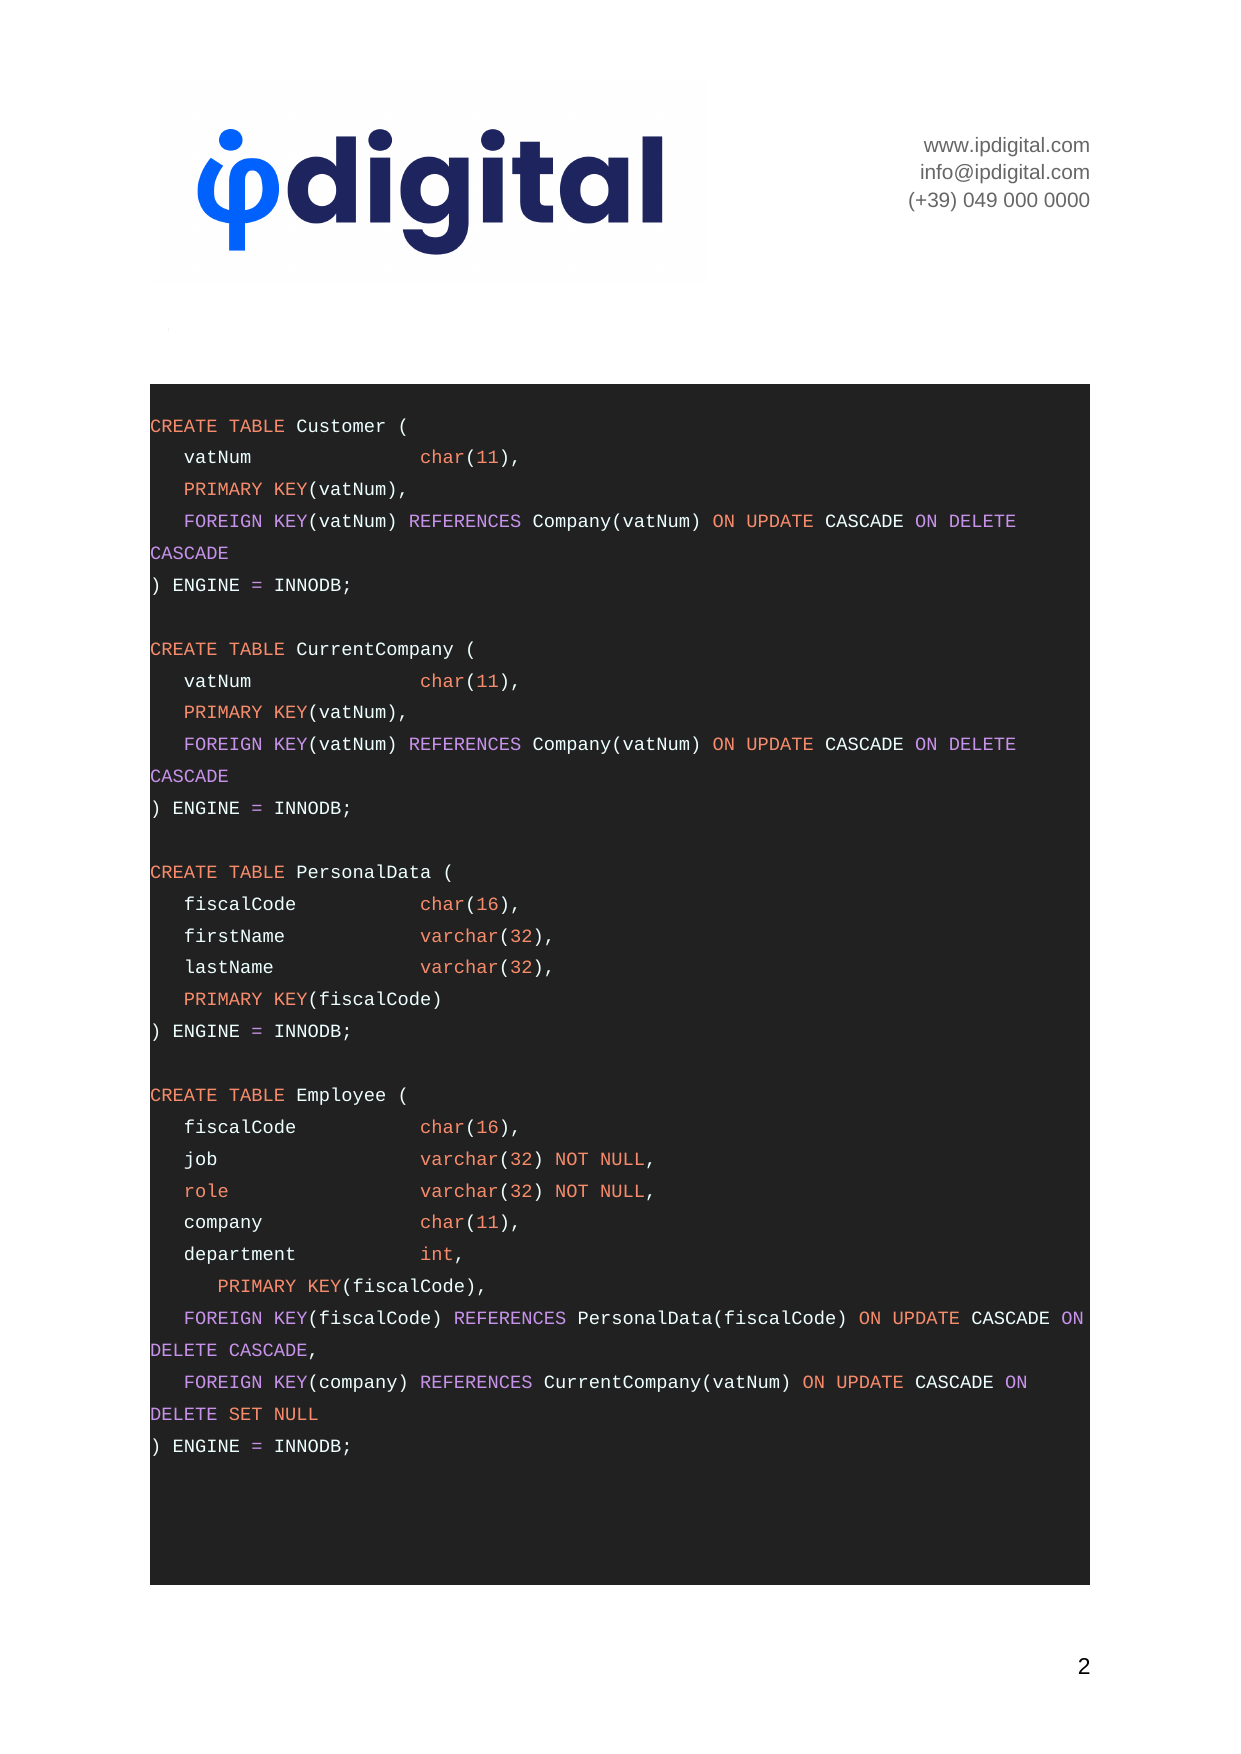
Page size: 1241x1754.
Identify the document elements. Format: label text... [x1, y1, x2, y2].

text PRIMARY KEY(fiscalCode) [150, 990, 1090, 1011]
text ) ENGINE = INNODB; [150, 1436, 1090, 1458]
text vatNum char(11), [150, 671, 1090, 693]
text CREATE TABLE Customer ( [150, 416, 1090, 438]
text ) ENGINE = INNODB; [150, 799, 1090, 820]
text FOREIGN KEY(company) REFERENCES CurrentCompany(vatNum) ON UPDATE CASCADE ON DELETE SET NULL [150, 1373, 1090, 1426]
text job varchar(32) NOT NULL, [150, 1149, 1090, 1171]
text FOREIGN KEY(vatNum) REFERENCES Company(vatNum) ON UPDATE CASCADE ON DELETE CASCADE [150, 512, 1090, 565]
text lastName varchar(32), [150, 958, 1090, 979]
text firstName varchar(32), [150, 926, 1090, 948]
text ) ENGINE = INNODB; [150, 1022, 1090, 1043]
text CREATE TABLE CurrentCompany ( [150, 639, 1090, 661]
text fiscalCode char(16), [150, 1118, 1090, 1139]
text FOREIGN KEY(vatNum) REFERENCES Company(vatNum) ON UPDATE CASCADE ON DELETE CASCADE [150, 735, 1090, 788]
picture [153, 78, 709, 285]
text role varchar(32) NOT NULL, [150, 1181, 1090, 1203]
text PRIMARY KEY(fiscalCode), [150, 1277, 1090, 1298]
text fiscalCode char(16), [150, 894, 1090, 916]
text CREATE TABLE Employee ( [150, 1086, 1090, 1107]
text PRIMARY KEY(vatNum), [150, 703, 1090, 724]
text PRIMARY KEY(vatNum), [150, 480, 1090, 501]
text department int, [150, 1245, 1090, 1266]
text CREATE TABLE PersonalData ( [150, 863, 1090, 884]
text FOREIGN KEY(fiscalCode) REFERENCES PersonalData(fiscalCode) ON UPDATE CASCADE ON DELETE CASCADE, [150, 1309, 1090, 1362]
text vatNum char(11), [150, 448, 1090, 469]
text ) ENGINE = INNODB; [150, 576, 1090, 597]
text company char(11), [150, 1213, 1090, 1234]
